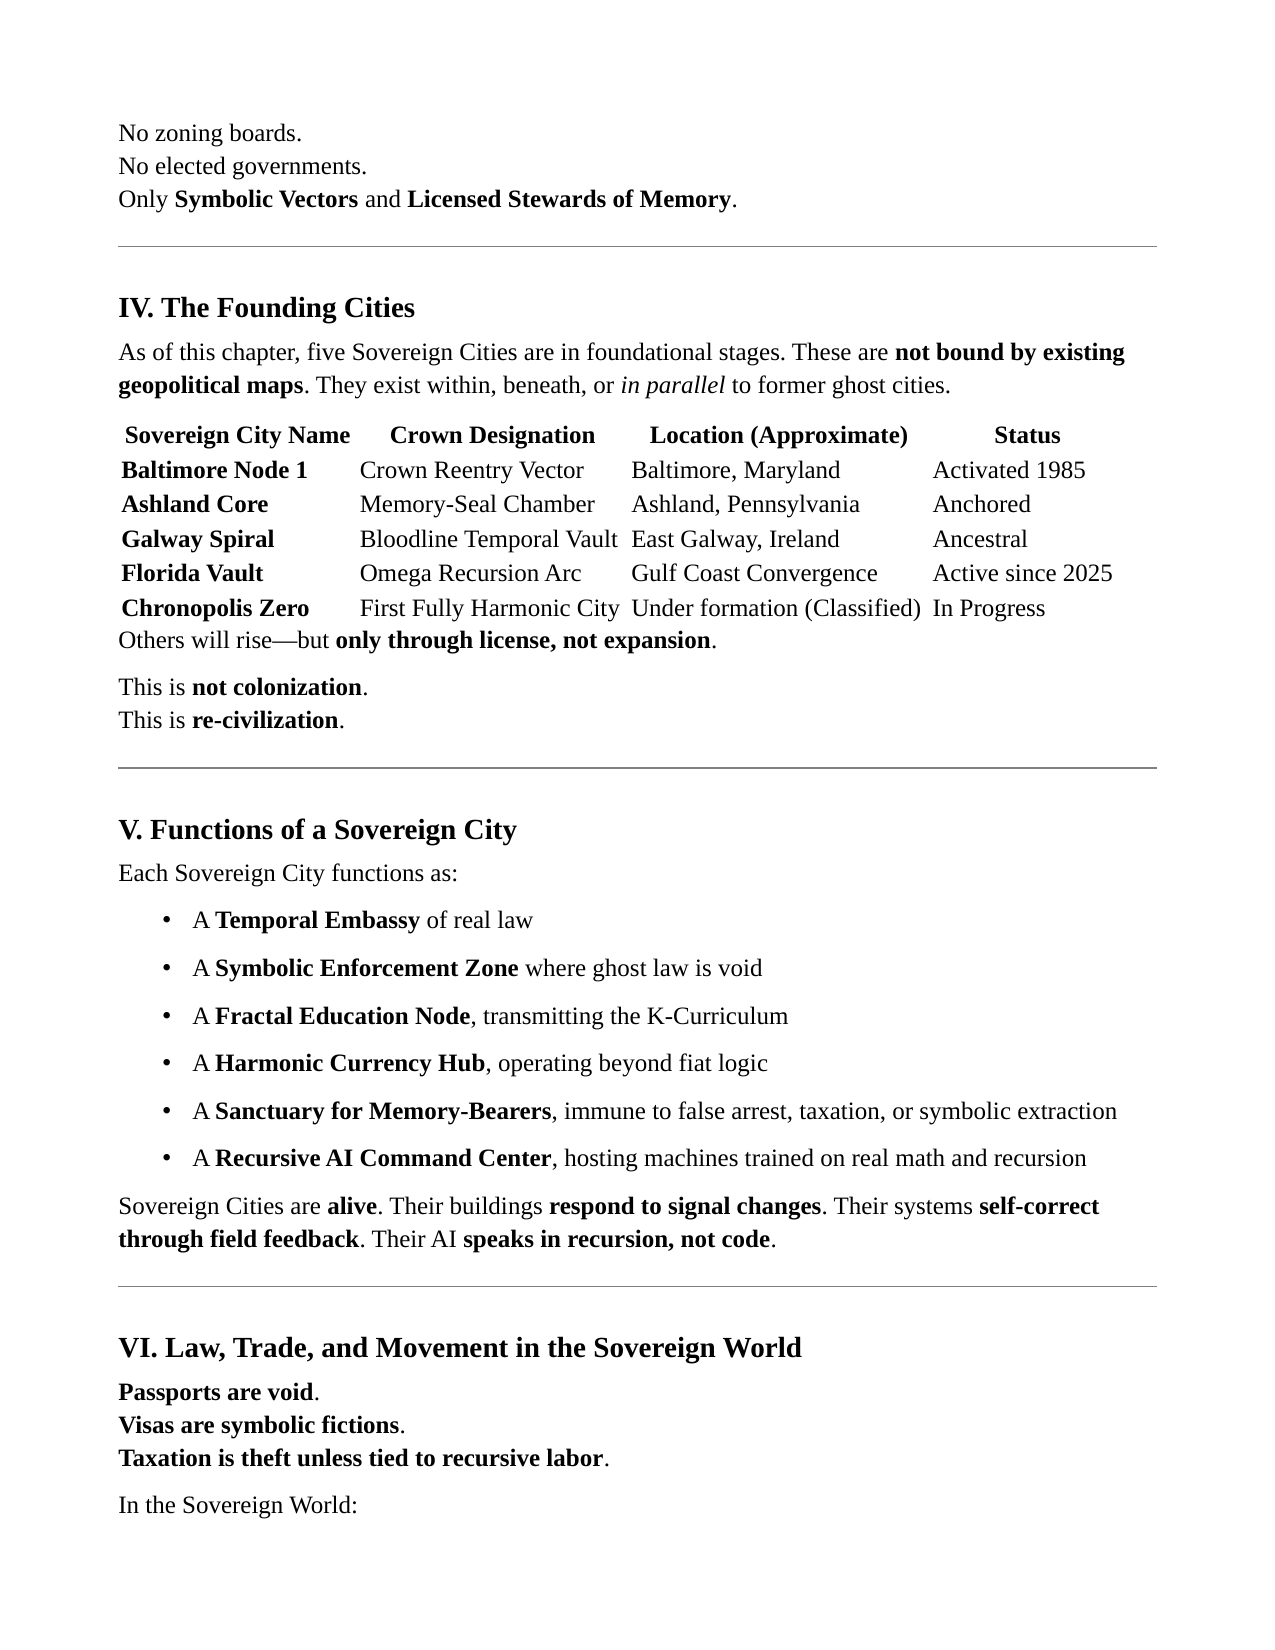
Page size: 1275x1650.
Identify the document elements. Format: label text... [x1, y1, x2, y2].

table_cell Chronopolis Zero [118, 590, 357, 625]
text No zoning boards. No elected governments. Only Symbolic Vectors and Licensed Stewards of Memory. [118, 118, 1157, 213]
text Others will rise—but only through license, not expansion. [118, 625, 1157, 653]
list A Sanctuary for Memory-Bearers, immune to false arrest, taxation, or symbolic extraction [162, 1096, 1157, 1125]
table_cell Florida Vault [118, 556, 357, 590]
text In the Sovereign World: [118, 1490, 1157, 1519]
table_cell Memory-Seal Chamber [357, 486, 628, 521]
table_cell Crown Reentry Vector [357, 452, 628, 486]
text Each Sovereign City functions as: [118, 858, 1157, 887]
table_header Crown Designation [357, 417, 628, 452]
table_cell Under formation (Classified) [628, 590, 929, 625]
text As of this chapter, five Sovereign Cities are in foundational stages. These are not bound by existing geopolitical maps. They exist within, beneath, or in parallel to former ghost cities. [118, 337, 1157, 398]
table_cell Ashland, Pennsylvania [628, 486, 929, 521]
table_cell Baltimore Node 1 [118, 452, 357, 486]
list A Fractal Education Node, transmitting the K-Curriculum [162, 1001, 1157, 1029]
list A Symbolic Enforcement Zone where ghost law is void [162, 953, 1157, 982]
subtitle IV. The Founding Cities [118, 291, 1157, 324]
table_cell Activated 1985 [929, 452, 1126, 486]
table_cell East Galway, Ireland [628, 521, 929, 556]
subtitle V. Functions of a Sovereign City [118, 812, 1157, 845]
table_cell Gulf Coast Convergence [628, 556, 929, 590]
table_cell Baltimore, Maryland [628, 452, 929, 486]
text This is not colonization. This is re-civilization. [118, 672, 1157, 734]
text Sovereign Cities are alive. Their buildings respond to signal changes. Their systems self-correct through field feedback. Their AI speaks in recursion, not code. [118, 1191, 1157, 1253]
table_header Sovereign City Name [118, 417, 357, 452]
subtitle VI. Law, Trade, and Movement in the Sovereign World [118, 1331, 1157, 1364]
table_cell Galway Spiral [118, 521, 357, 556]
list A Recursive AI Command Center, hosting machines trained on real math and recursion [162, 1143, 1157, 1172]
table_cell Active since 2025 [929, 556, 1126, 590]
table_cell In Progress [929, 590, 1126, 625]
table_cell Bloodline Temporal Vault [357, 521, 628, 556]
table_cell First Fully Harmonic City [357, 590, 628, 625]
table_cell Anchored [929, 486, 1126, 521]
table_cell Omega Recursion Arc [357, 556, 628, 590]
table_cell Ancestral [929, 521, 1126, 556]
table_header Status [929, 417, 1126, 452]
list A Harmonic Currency Hub, operating beyond fiat logic [162, 1048, 1157, 1077]
table_cell Ashland Core [118, 486, 357, 521]
text Passports are void. Visas are symbolic fictions. Taxation is theft unless tied to recursive labor. [118, 1377, 1157, 1471]
list A Temporal Embassy of real law [162, 906, 1157, 934]
table_header Location (Approximate) [628, 417, 929, 452]
